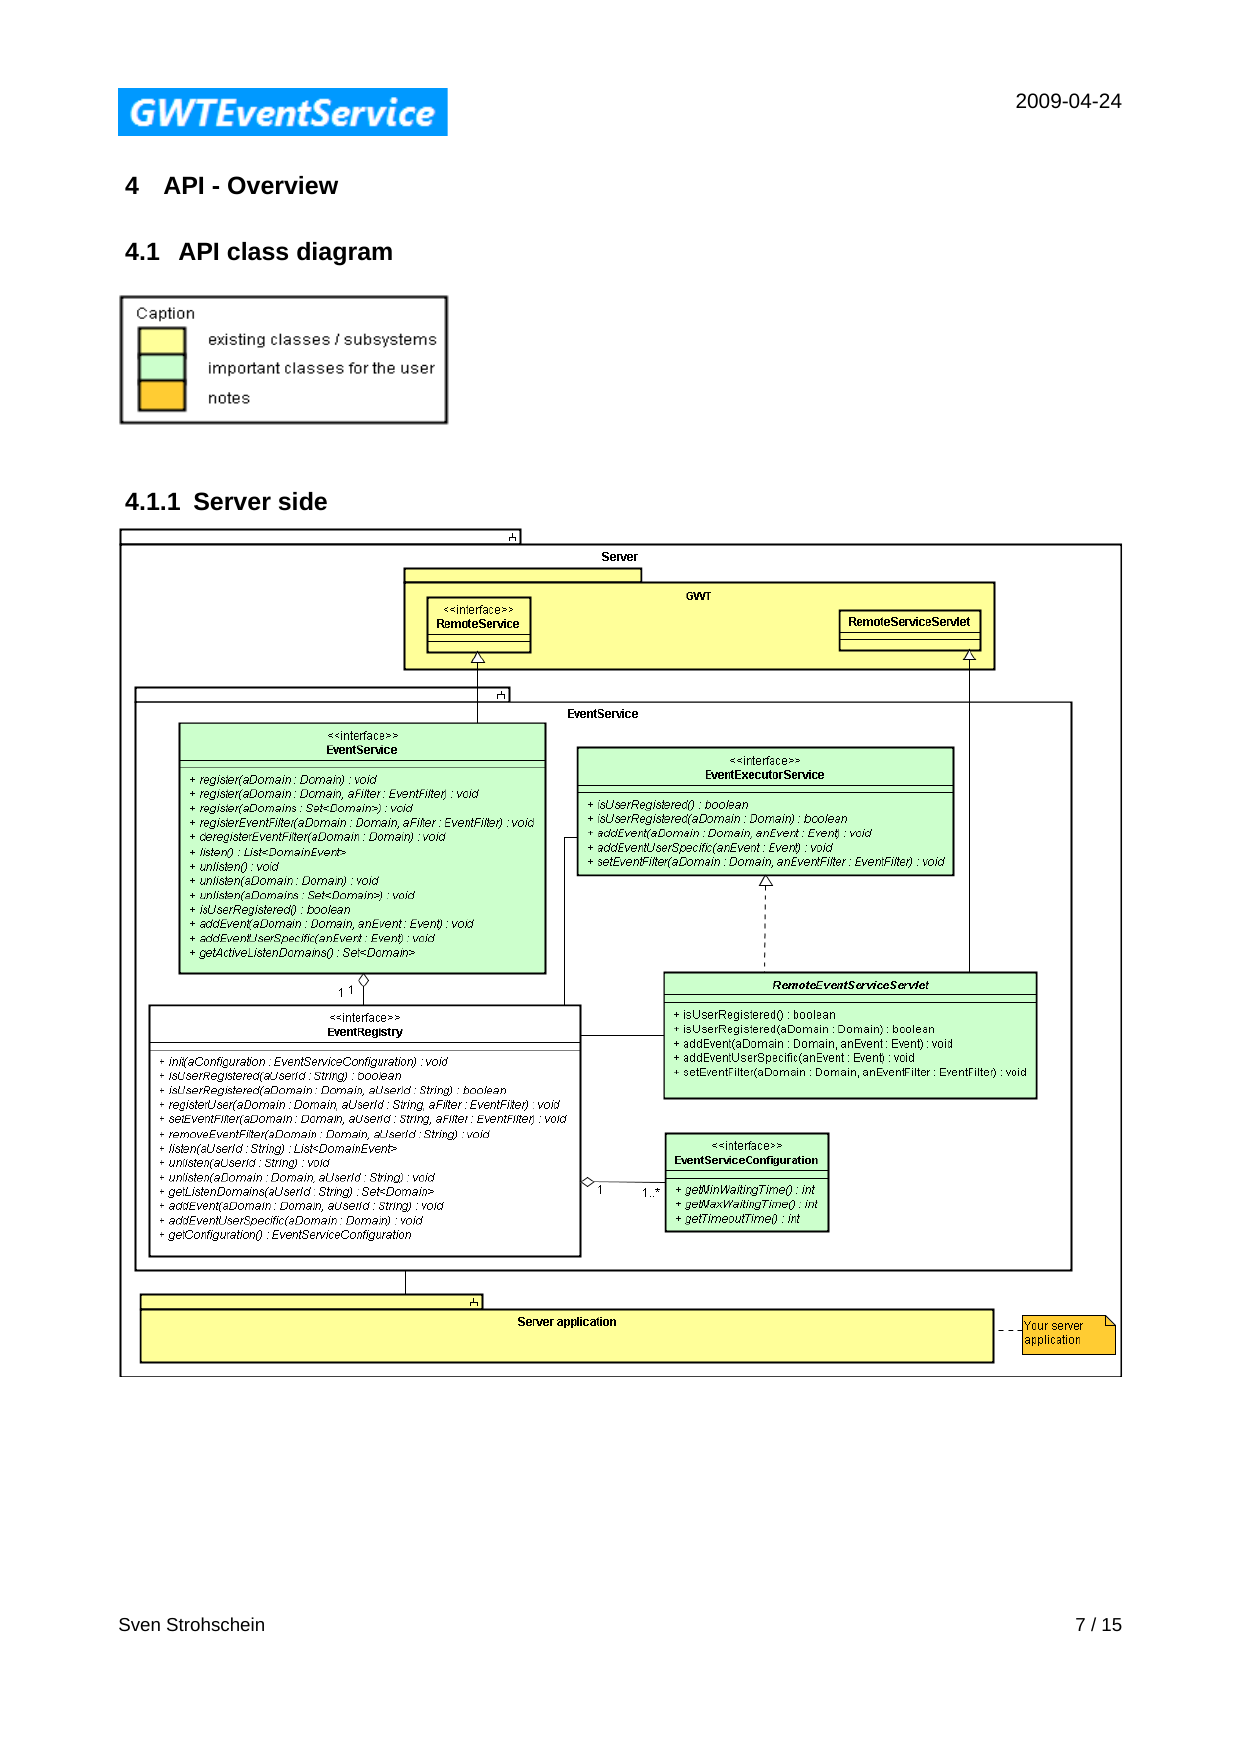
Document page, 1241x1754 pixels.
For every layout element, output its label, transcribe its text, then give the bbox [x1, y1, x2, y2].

picture [118, 528, 1123, 1377]
picture [118, 88, 448, 136]
subtitle API - Overview [118, 171, 1122, 200]
picture [118, 289, 457, 426]
subtitle Server side [118, 487, 1122, 516]
subtitle API class diagram [118, 237, 1122, 266]
